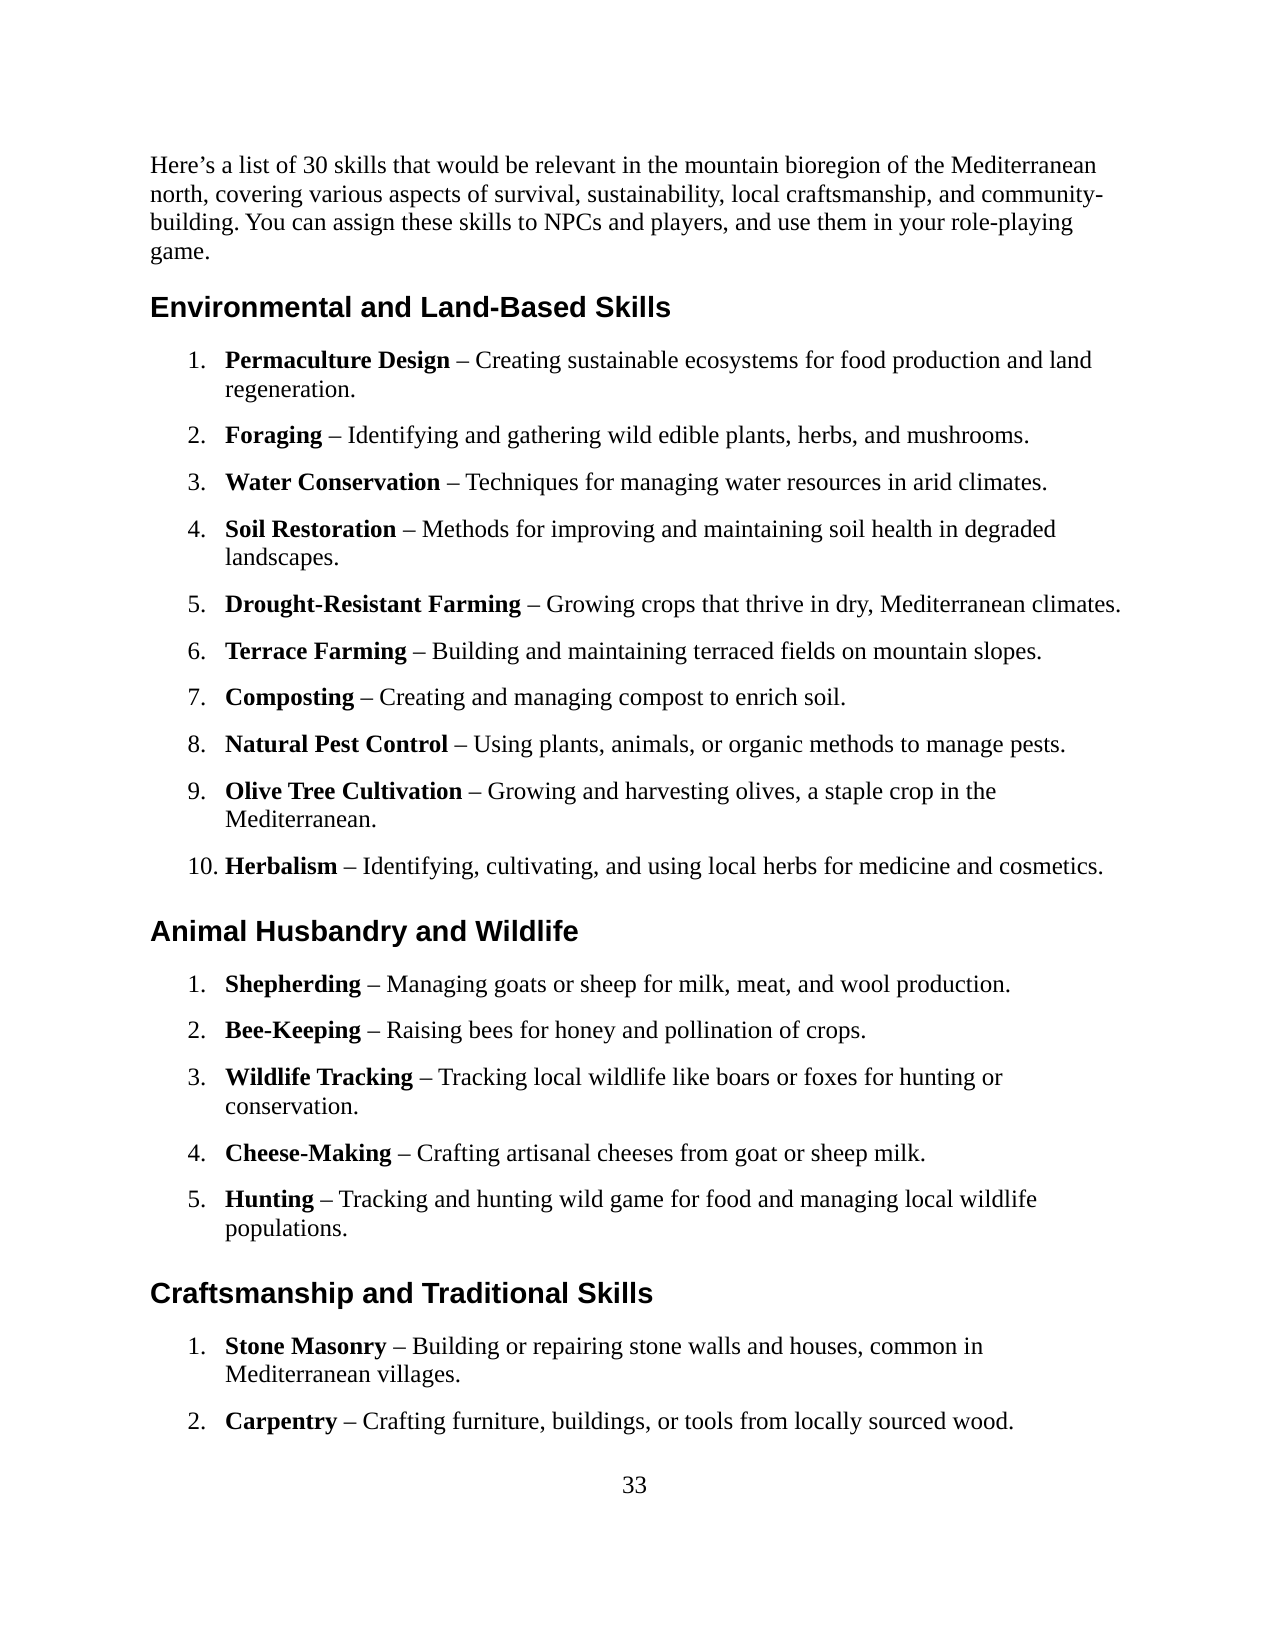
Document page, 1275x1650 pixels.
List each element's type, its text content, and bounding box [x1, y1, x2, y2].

list Natural Pest Control – Using plants, animals, or organic methods to manage pests. [187, 729, 1125, 758]
list Carpentry – Crafting furniture, buildings, or tools from locally sourced wood. [187, 1406, 1125, 1435]
list Water Conservation – Techniques for managing water resources in arid climates. [187, 467, 1125, 496]
subtitle Environmental and Land-Based Skills [150, 290, 1125, 323]
list Cheese-Making – Crafting artisanal cheeses from goat or sheep milk. [187, 1138, 1125, 1166]
list Hunting – Tracking and hunting wild game for food and managing local wildlife populations. [187, 1184, 1125, 1242]
list Shepherding – Managing goats or sheep for milk, meat, and wool production. [187, 969, 1125, 998]
list Olive Tree Cultivation – Growing and harvesting olives, a staple crop in the Mediterranean. [187, 776, 1125, 833]
list Stone Masonry – Building or repairing stone walls and houses, common in Mediterranean villages. [187, 1331, 1125, 1388]
subtitle Animal Husbandry and Wildlife [150, 914, 1125, 947]
list Composting – Creating and managing compost to enrich soil. [187, 682, 1125, 711]
text Here’s a list of 30 skills that would be relevant in the mountain bioregion of the Mediterranean north, covering various aspects of survival, sustainability, local craftsmanship, and community-building. You can assign these skills to NPCs and players, and use them in your role-playing game. [150, 150, 1125, 265]
list Terrace Farming – Building and maintaining terraced fields on mountain slopes. [187, 636, 1125, 664]
list Drought-Resistant Farming – Growing crops that thrive in dry, Mediterranean climates. [187, 589, 1125, 618]
list Foraging – Identifying and gathering wild edible plants, herbs, and mushrooms. [187, 420, 1125, 449]
list Wildlife Tracking – Tracking local wildlife like boars or foxes for hunting or conservation. [187, 1062, 1125, 1120]
list Bee-Keeping – Raising bees for honey and pollination of crops. [187, 1016, 1125, 1044]
list Permaculture Design – Creating sustainable ecosystems for food production and land regeneration. [187, 345, 1125, 402]
list Herbalism – Identifying, cultivating, and using local herbs for medicine and cosmetics. [187, 851, 1125, 880]
list Soil Restoration – Methods for improving and maintaining soil health in degraded landscapes. [187, 514, 1125, 571]
subtitle Craftsmanship and Traditional Skills [150, 1276, 1125, 1309]
